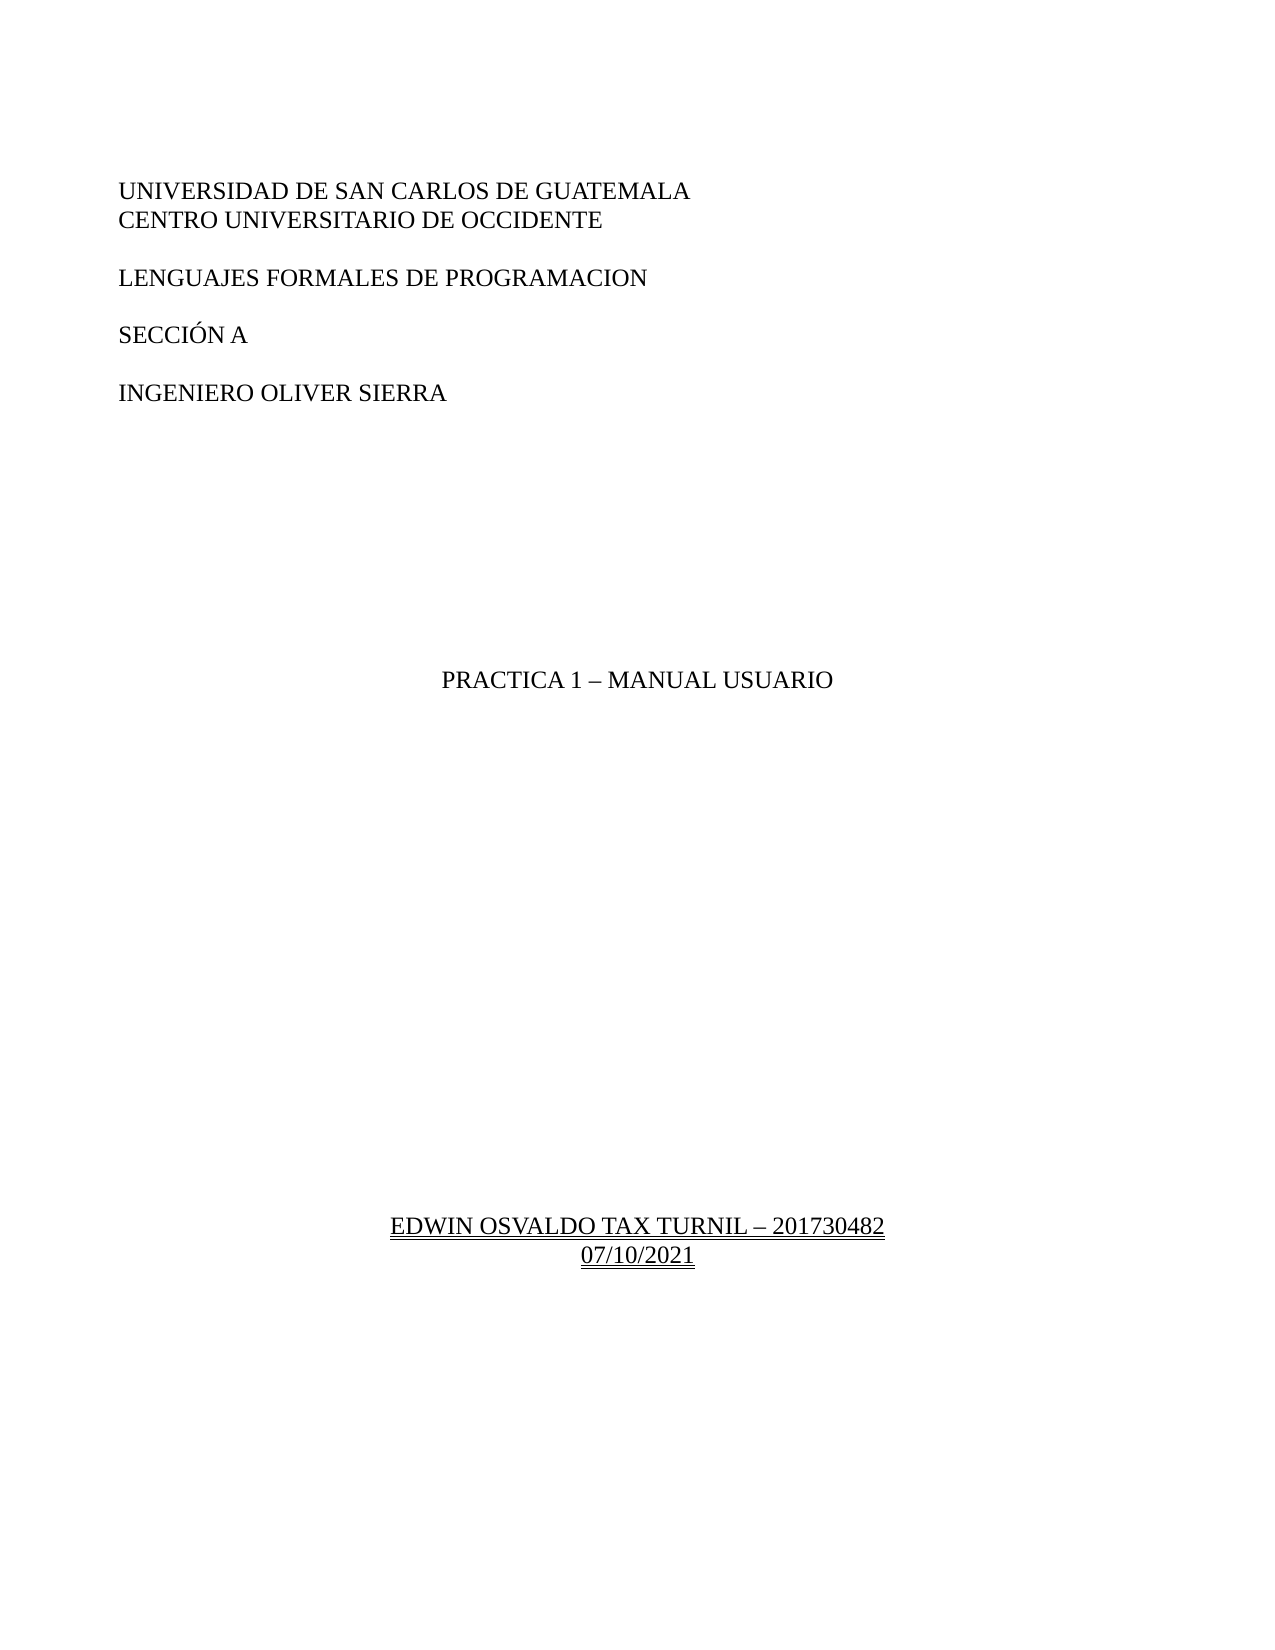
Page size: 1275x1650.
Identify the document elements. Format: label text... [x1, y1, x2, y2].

text 07/10/2021 [118, 1240, 1157, 1269]
text PRACTICA 1 – MANUAL USUARIO [118, 665, 1157, 694]
text EDWIN OSVALDO TAX TURNIL – 201730482 [118, 1211, 1157, 1240]
text UNIVERSIDAD DE SAN CARLOS DE GUATEMALA [118, 176, 1157, 205]
text INGENIERO OLIVER SIERRA [118, 378, 1157, 406]
text SECCIÓN A [118, 320, 1157, 349]
text LENGUAJES FORMALES DE PROGRAMACION [118, 263, 1157, 291]
text CENTRO UNIVERSITARIO DE OCCIDENTE [118, 205, 1157, 234]
